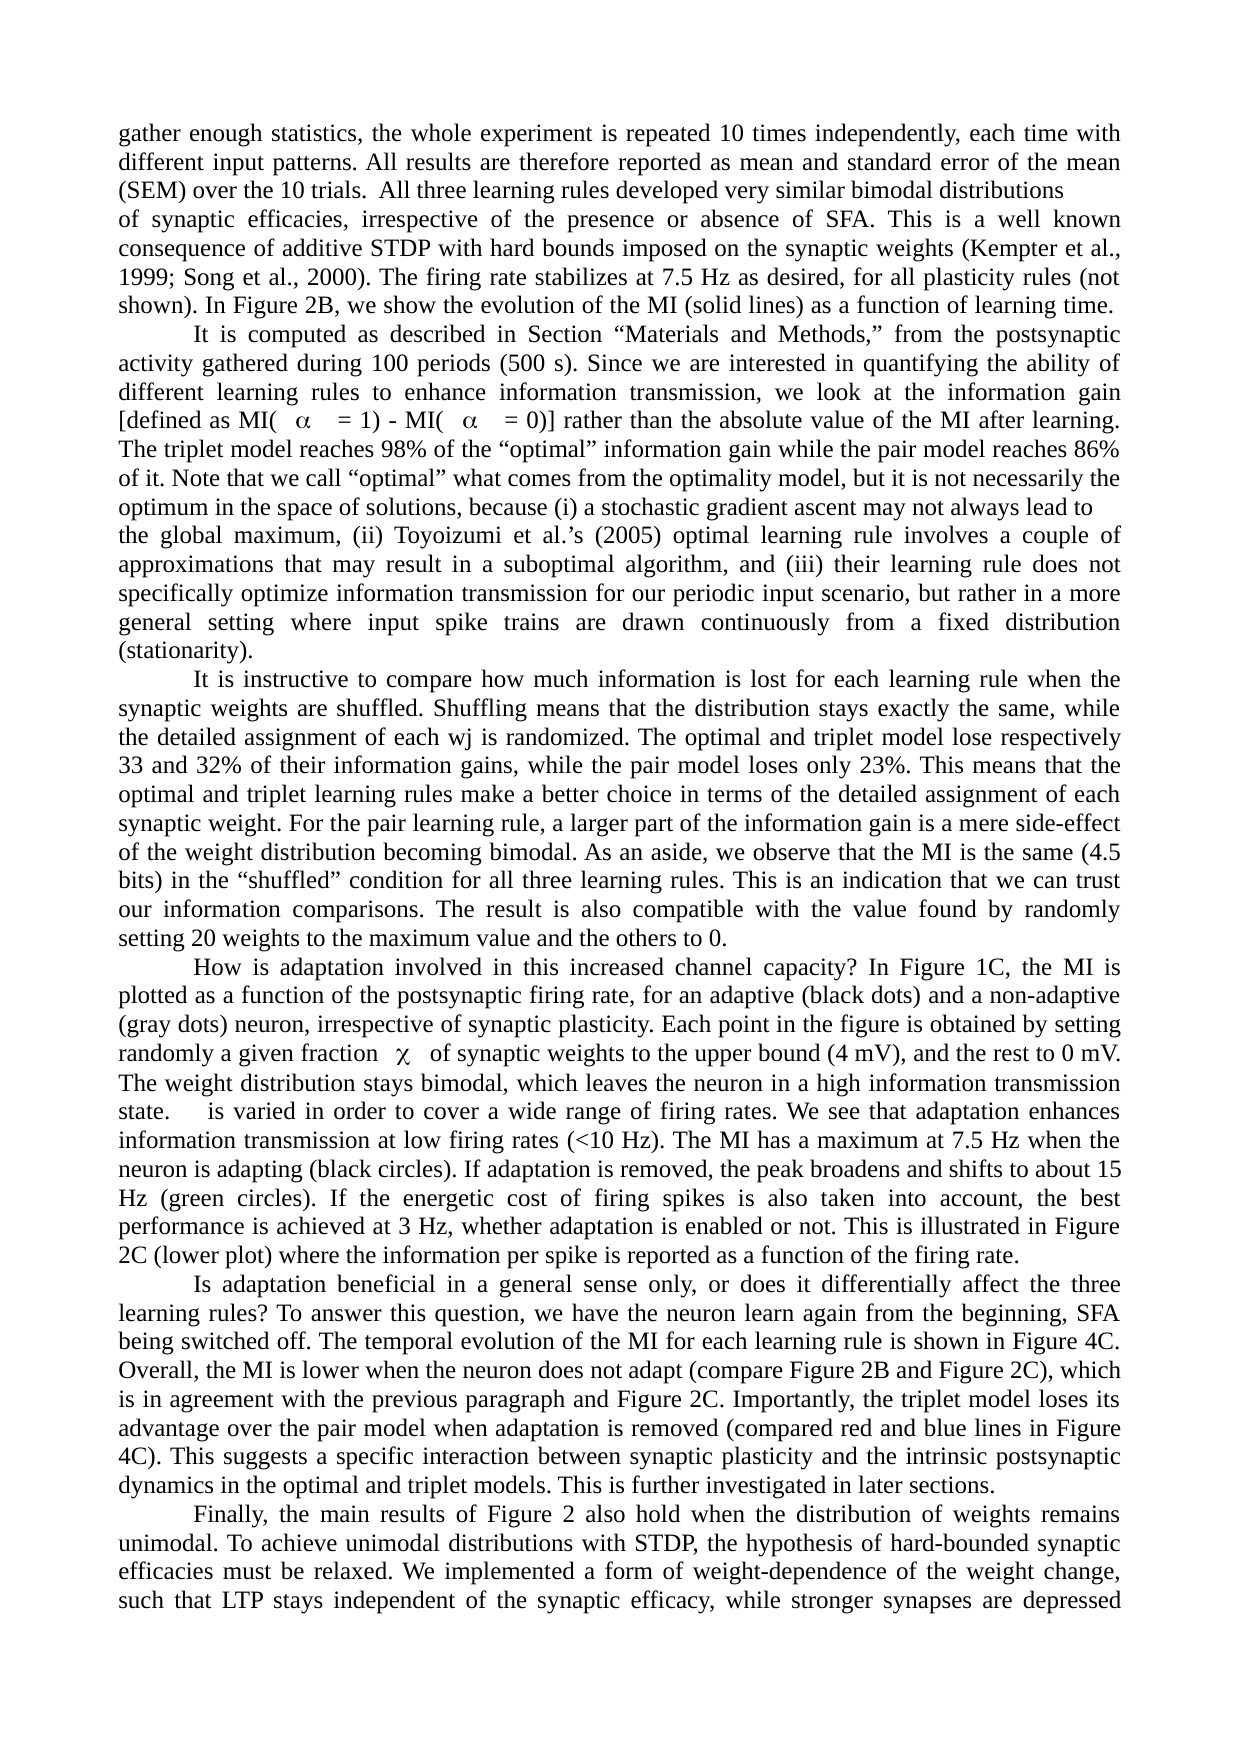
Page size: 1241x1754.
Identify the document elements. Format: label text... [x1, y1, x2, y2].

text Is adaptation beneficial in a general sense only, or does it differentially affect the three learning rules? To answer this question, we have the neuron learn again from the beginning, SFA being switched off. The temporal evolution of the MI for each learning rule is shown in Figure 4C. Overall, the MI is lower when the neuron does not adapt (compare Figure 2B and Figure 2C), which is in agreement with the previous paragraph and Figure 2C. Importantly, the triplet model loses its advantage over the pair model when adaptation is removed (compared red and blue lines in Figure 4C). This suggests a specific interaction between synaptic plasticity and the intrinsic postsynaptic dynamics in the optimal and triplet models. This is further investigated in later sections. [118, 1269, 1122, 1499]
text the global maximum, (ii) Toyoizumi et al.’s (2005) optimal learning rule involves a couple of approximations that may result in a suboptimal algorithm, and (iii) their learning rule does not specifically optimize information transmission for our periodic input scenario, but rather in a more general setting where input spike trains are drawn continuously from a fixed distribution (stationarity). [118, 521, 1122, 664]
text of synaptic efficacies, irrespective of the presence or absence of SFA. This is a well known consequence of additive STDP with hard bounds imposed on the synaptic weights (Kempter et al., 1999; Song et al., 2000). The firing rate stabilizes at 7.5 Hz as desired, for all plasticity rules (not shown). In Figure 2B, we show the evolution of the MI (solid lines) as a function of learning time. It is computed as described in Section “Materials and Methods,” from the postsynaptic activity gathered during 100 periods (500 s). Since we are interested in quantifying the ability of different learning rules to enhance information transmission, we look at the information gain [defined as MI( = 1) - MI( = 0)] rather than the absolute value of the MI after learning. The triplet model reaches 98% of the “optimal” information gain while the pair model reaches 86% of it. Note that we call “optimal” what comes from the optimality model, but it is not necessarily the optimum in the space of solutions, because (i) a stochastic gradient ascent may not always lead to [118, 204, 1122, 521]
text gather enough statistics, the whole experiment is repeated 10 times independently, each time with different input patterns. All results are therefore reported as mean and standard error of the mean (SEM) over the 10 trials. All three learning rules developed very similar bimodal distributions [118, 118, 1122, 204]
text How is adaptation involved in this increased channel capacity? In Figure 1C, the MI is plotted as a function of the postsynaptic firing rate, for an adaptive (black dots) and a non-adaptive (gray dots) neuron, irrespective of synaptic plasticity. Each point in the figure is obtained by setting randomly a given fractionof synaptic weights to the upper bound (4 mV), and the rest to 0 mV. The weight distribution stays bimodal, which leaves the neuron in a high information transmission state. 􀁃 is varied in order to cover a wide range of firing rates. We see that adaptation enhances information transmission at low firing rates (<10 Hz). The MI has a maximum at 7.5 Hz when the neuron is adapting (black circles). If adaptation is removed, the peak broadens and shifts to about 15 Hz (green circles). If the energetic cost of firing spikes is also taken into account, the best performance is achieved at 3 Hz, whether adaptation is enabled or not. This is illustrated in Figure 2C (lower plot) where the information per spike is reported as a function of the firing rate. [118, 952, 1122, 1269]
text It is instructive to compare how much information is lost for each learning rule when the synaptic weights are shuffled. Shuffling means that the distribution stays exactly the same, while the detailed assignment of each wj is randomized. The optimal and triplet model lose respectively 33 and 32% of their information gains, while the pair model loses only 23%. This means that the optimal and triplet learning rules make a better choice in terms of the detailed assignment of each synaptic weight. For the pair learning rule, a larger part of the information gain is a mere side-effect of the weight distribution becoming bimodal. As an aside, we observe that the MI is the same (4.5 bits) in the “shuffled” condition for all three learning rules. This is an indication that we can trust our information comparisons. The result is also compatible with the value found by randomly setting 20 weights to the maximum value and the others to 0. [118, 664, 1122, 952]
text Finally, the main results of Figure 2 also hold when the distribution of weights remains unimodal. To achieve unimodal distributions with STDP, the hypothesis of hard-bounded synaptic efficacies must be relaxed. We implemented a form of weight-dependence of the weight change, such that LTP stays independent of the synaptic efficacy, while stronger synapses are depressed [118, 1499, 1122, 1614]
